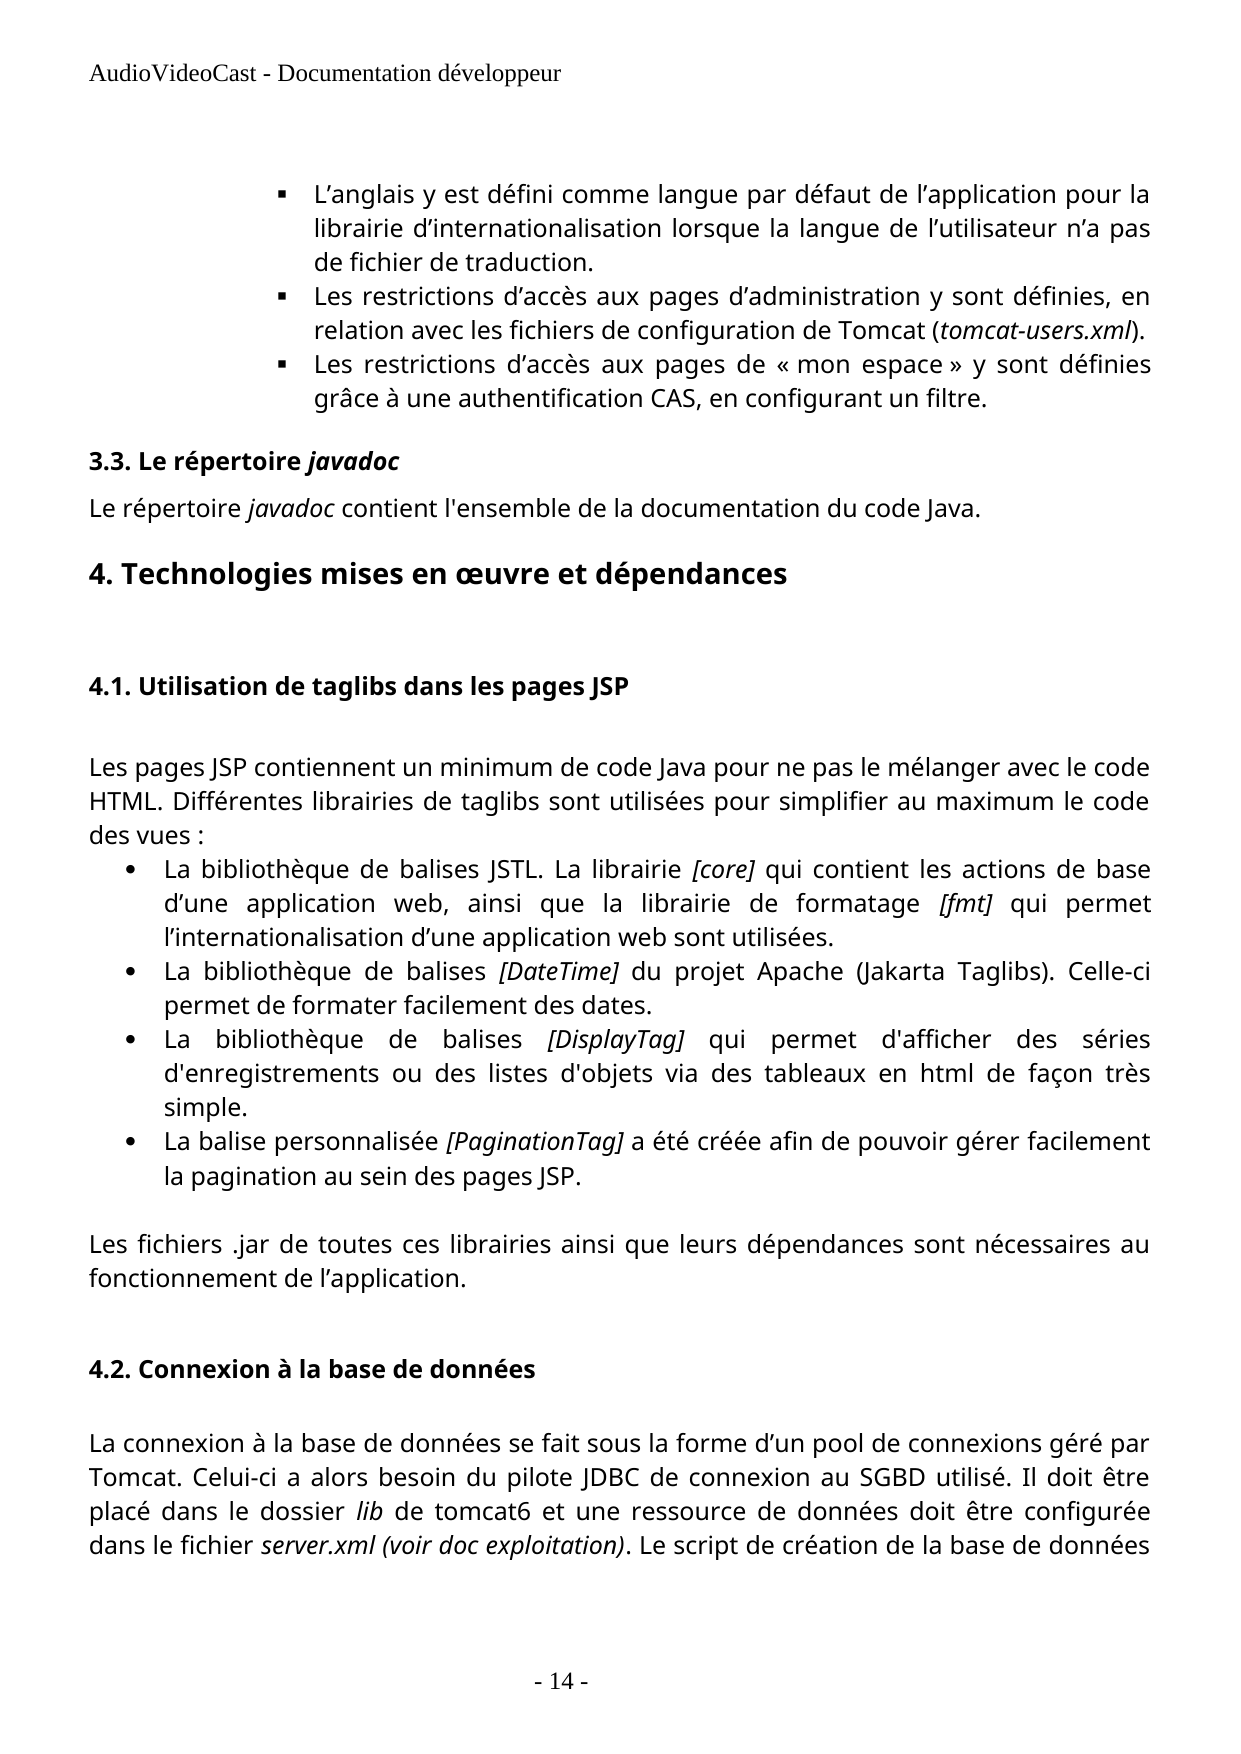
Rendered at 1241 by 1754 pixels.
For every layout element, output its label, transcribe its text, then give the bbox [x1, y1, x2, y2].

list La bibliothèque de balises [DateTime] du projet Apache (Jakarta Taglibs). Celle-ci permet de formater facilement des dates. [126, 954, 1152, 1022]
list L’anglais y est défini comme langue par défaut de l’application pour la librairie d’internationalisation lorsque la langue de l’utilisateur n’a pas de fichier de traduction. [276, 176, 1152, 278]
list La bibliothèque de balises JSTL. La librairie [core] qui contient les actions de base d’une application web, ainsi que la librairie de formatage [fmt] qui permet l’internationalisation d’une application web sont utilisées. [126, 852, 1152, 954]
text Le répertoire javadoc contient l'ensemble de la documentation du code Java. [88, 490, 1152, 524]
list Les restrictions d’accès aux pages de « mon espace » y sont définies grâce à une authentification CAS, en configurant un filtre. [276, 347, 1152, 415]
subtitle 4.2. Connexion à la base de données [88, 1351, 1152, 1385]
subtitle 4. Technologies mises en œuvre et dépendances [88, 553, 1152, 593]
text La connexion à la base de données se fait sous la forme d’un pool de connexions géré par Tomcat. Celui-ci a alors besoin du pilote JDBC de connexion au SGBD utilisé. Il doit être placé dans le dossier lib de tomcat6 et une ressource de données doit être configurée dans le fichier server.xml (voir doc exploitation). Le script de création de la base de données [88, 1425, 1152, 1562]
list Les restrictions d’accès aux pages d’administration y sont définies, en relation avec les fichiers de configuration de Tomcat (tomcat-users.xml). [276, 278, 1152, 347]
list La bibliothèque de balises [DisplayTag] qui permet d'afficher des séries d'enregistrements ou des listes d'objets via des tableaux en html de façon très simple. [126, 1022, 1152, 1124]
text Les pages JSP contiennent un minimum de code Java pour ne pas le mélanger avec le code HTML. Différentes librairies de taglibs sont utilisées pour simplifier au maximum le code des vues : [88, 749, 1152, 852]
list La balise personnalisée [PaginationTag] a été créée afin de pouvoir gérer facilement la pagination au sein des pages JSP. [126, 1124, 1152, 1192]
subtitle 4.1. Utilisation de taglibs dans les pages JSP [88, 669, 1152, 703]
subtitle 3.3. Le répertoire javadoc [88, 444, 1152, 478]
text Les fichiers .jar de toutes ces librairies ainsi que leurs dépendances sont nécessaires au fonctionnement de l’application. [88, 1226, 1152, 1294]
